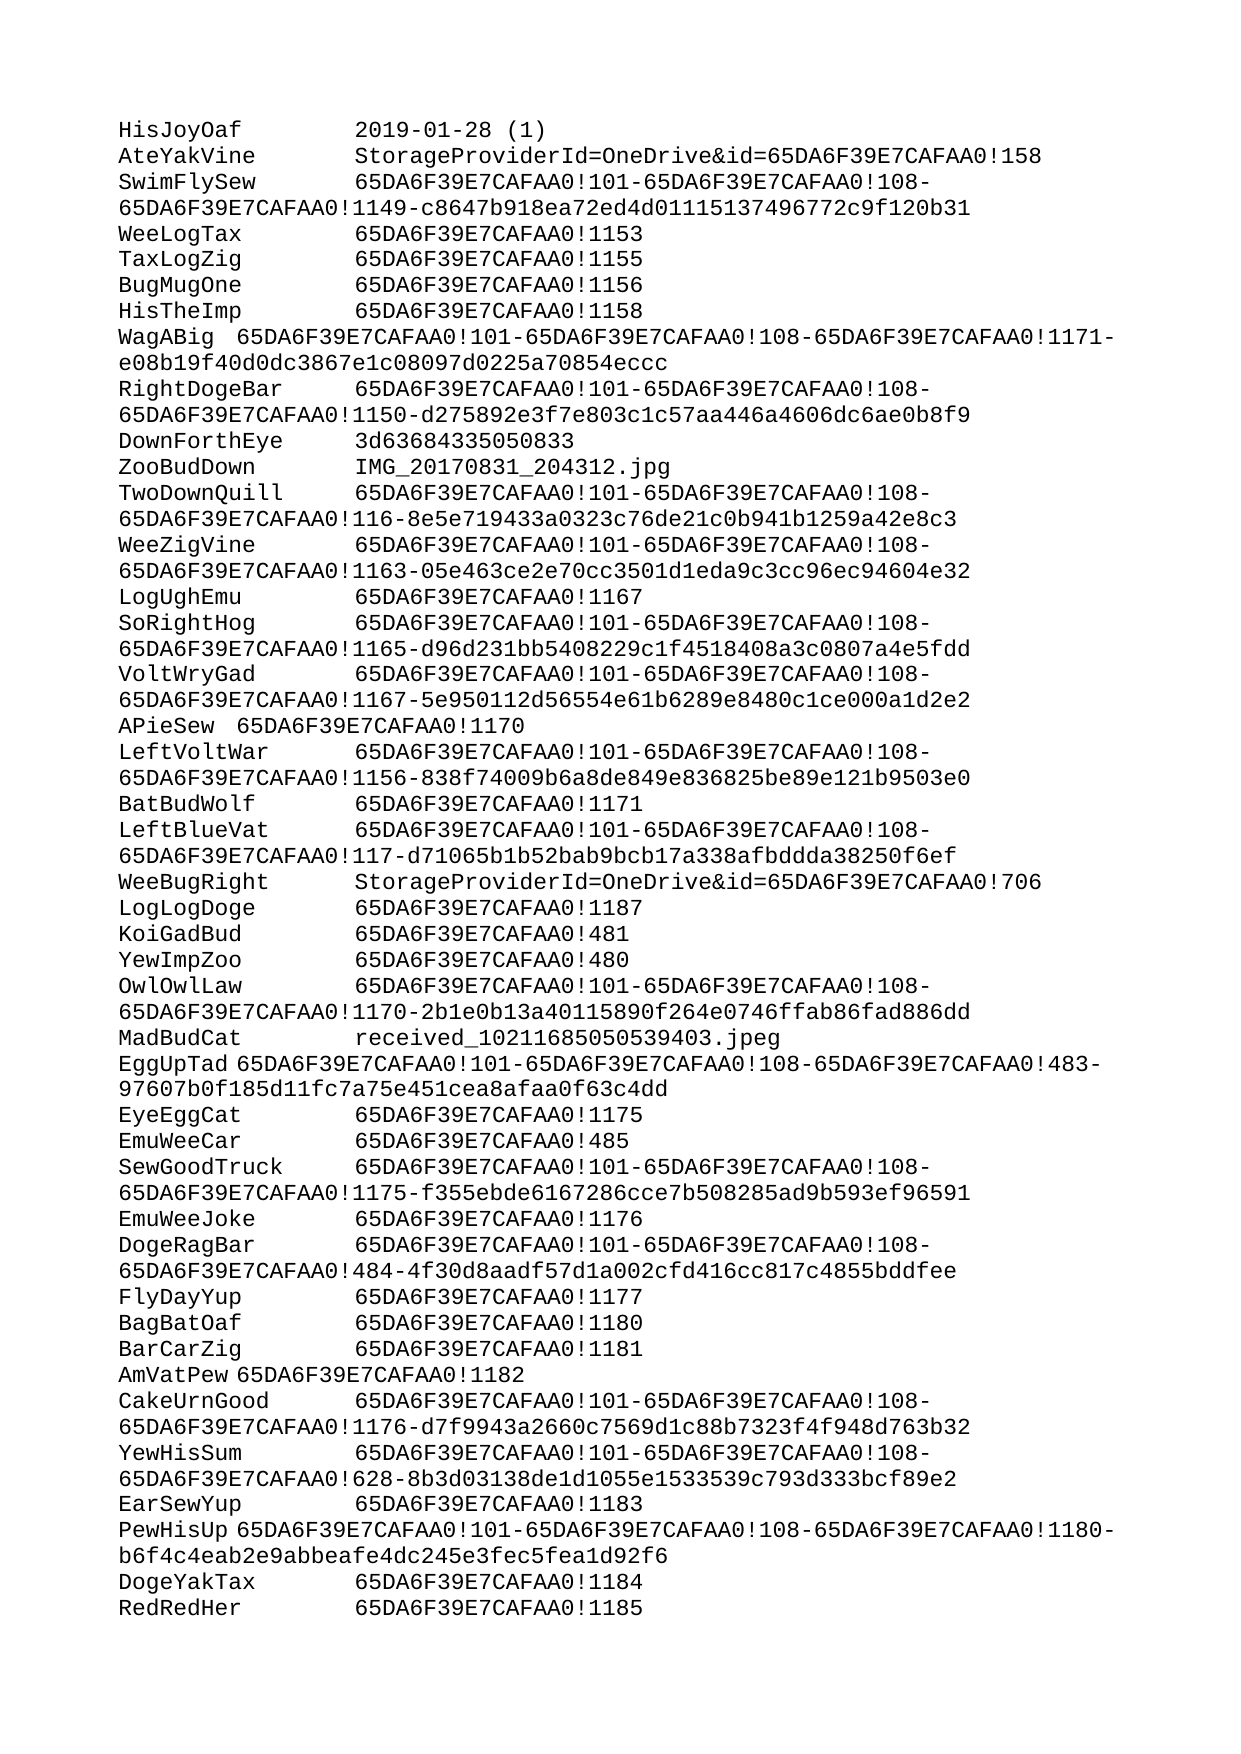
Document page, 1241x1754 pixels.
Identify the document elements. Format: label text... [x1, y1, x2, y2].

text LeftBlueVat 65DA6F39E7CAFAA0!101-65DA6F39E7CAFAA0!108-65DA6F39E7CAFAA0!117-d71065b1b52bab9bcb17a338afbddda38250f6ef [118, 818, 1122, 870]
text KoiGadBud 65DA6F39E7CAFAA0!481 [118, 922, 1122, 948]
text BagBatOaf 65DA6F39E7CAFAA0!1180 [118, 1311, 1122, 1337]
text SwimFlySew 65DA6F39E7CAFAA0!101-65DA6F39E7CAFAA0!108-65DA6F39E7CAFAA0!1149-c8647b918ea72ed4d01115137496772c9f120b31 [118, 170, 1122, 222]
text DogeRagBar 65DA6F39E7CAFAA0!101-65DA6F39E7CAFAA0!108-65DA6F39E7CAFAA0!484-4f30d8aadf57d1a002cfd416cc817c4855bddfee [118, 1233, 1122, 1285]
text EyeEggCat 65DA6F39E7CAFAA0!1175 [118, 1104, 1122, 1130]
text WagABig 65DA6F39E7CAFAA0!101-65DA6F39E7CAFAA0!108-65DA6F39E7CAFAA0!1171-e08b19f40d0dc3867e1c08097d0225a70854eccc [118, 326, 1122, 377]
text DownForthEye 3d63684335050833 [118, 429, 1122, 455]
text FlyDayYup 65DA6F39E7CAFAA0!1177 [118, 1285, 1122, 1311]
text OwlOwlLaw 65DA6F39E7CAFAA0!101-65DA6F39E7CAFAA0!108-65DA6F39E7CAFAA0!1170-2b1e0b13a40115890f264e0746ffab86fad886dd [118, 974, 1122, 1026]
text EarSewYup 65DA6F39E7CAFAA0!1183 [118, 1493, 1122, 1519]
text SewGoodTruck 65DA6F39E7CAFAA0!101-65DA6F39E7CAFAA0!108-65DA6F39E7CAFAA0!1175-f355ebde6167286cce7b508285ad9b593ef96591 [118, 1156, 1122, 1207]
text RedRedHer 65DA6F39E7CAFAA0!1185 [118, 1597, 1122, 1622]
text PewHisUp 65DA6F39E7CAFAA0!101-65DA6F39E7CAFAA0!108-65DA6F39E7CAFAA0!1180-b6f4c4eab2e9abbeafe4dc245e3fec5fea1d92f6 [118, 1519, 1122, 1571]
text CakeUrnGood 65DA6F39E7CAFAA0!101-65DA6F39E7CAFAA0!108-65DA6F39E7CAFAA0!1176-d7f9943a2660c7569d1c88b7323f4f948d763b32 [118, 1389, 1122, 1441]
text VoltWryGad 65DA6F39E7CAFAA0!101-65DA6F39E7CAFAA0!108-65DA6F39E7CAFAA0!1167-5e950112d56554e61b6289e8480c1ce000a1d2e2 [118, 663, 1122, 715]
text TaxLogZig 65DA6F39E7CAFAA0!1155 [118, 248, 1122, 274]
text BatBudWolf 65DA6F39E7CAFAA0!1171 [118, 792, 1122, 818]
text MadBudCat received_10211685050539403.jpeg [118, 1026, 1122, 1052]
text TwoDownQuill 65DA6F39E7CAFAA0!101-65DA6F39E7CAFAA0!108-65DA6F39E7CAFAA0!116-8e5e719433a0323c76de21c0b941b1259a42e8c3 [118, 481, 1122, 533]
text HisJoyOaf 2019-01-28 (1) [118, 118, 1122, 144]
text YewImpZoo 65DA6F39E7CAFAA0!480 [118, 948, 1122, 974]
text LogUghEmu 65DA6F39E7CAFAA0!1167 [118, 585, 1122, 611]
text BarCarZig 65DA6F39E7CAFAA0!1181 [118, 1337, 1122, 1363]
text WeeZigVine 65DA6F39E7CAFAA0!101-65DA6F39E7CAFAA0!108-65DA6F39E7CAFAA0!1163-05e463ce2e70cc3501d1eda9c3cc96ec94604e32 [118, 533, 1122, 585]
text LeftVoltWar 65DA6F39E7CAFAA0!101-65DA6F39E7CAFAA0!108-65DA6F39E7CAFAA0!1156-838f74009b6a8de849e836825be89e121b9503e0 [118, 741, 1122, 792]
text ZooBudDown IMG_20170831_204312.jpg [118, 455, 1122, 481]
text LogLogDoge 65DA6F39E7CAFAA0!1187 [118, 896, 1122, 922]
text BugMugOne 65DA6F39E7CAFAA0!1156 [118, 274, 1122, 300]
text SoRightHog 65DA6F39E7CAFAA0!101-65DA6F39E7CAFAA0!108-65DA6F39E7CAFAA0!1165-d96d231bb5408229c1f4518408a3c0807a4e5fdd [118, 611, 1122, 663]
text RightDogeBar 65DA6F39E7CAFAA0!101-65DA6F39E7CAFAA0!108-65DA6F39E7CAFAA0!1150-d275892e3f7e803c1c57aa446a4606dc6ae0b8f9 [118, 377, 1122, 429]
text DogeYakTax 65DA6F39E7CAFAA0!1184 [118, 1571, 1122, 1597]
text WeeLogTax 65DA6F39E7CAFAA0!1153 [118, 222, 1122, 248]
text EmuWeeCar 65DA6F39E7CAFAA0!485 [118, 1130, 1122, 1156]
text AteYakVine StorageProviderId=OneDrive&id=65DA6F39E7CAFAA0!158 [118, 144, 1122, 170]
text EggUpTad 65DA6F39E7CAFAA0!101-65DA6F39E7CAFAA0!108-65DA6F39E7CAFAA0!483-97607b0f185d11fc7a75e451cea8afaa0f63c4dd [118, 1052, 1122, 1104]
text HisTheImp 65DA6F39E7CAFAA0!1158 [118, 300, 1122, 326]
text AmVatPew 65DA6F39E7CAFAA0!1182 [118, 1363, 1122, 1389]
text YewHisSum 65DA6F39E7CAFAA0!101-65DA6F39E7CAFAA0!108-65DA6F39E7CAFAA0!628-8b3d03138de1d1055e1533539c793d333bcf89e2 [118, 1441, 1122, 1493]
text EmuWeeJoke 65DA6F39E7CAFAA0!1176 [118, 1207, 1122, 1233]
text WeeBugRight StorageProviderId=OneDrive&id=65DA6F39E7CAFAA0!706 [118, 870, 1122, 896]
text APieSew 65DA6F39E7CAFAA0!1170 [118, 715, 1122, 741]
